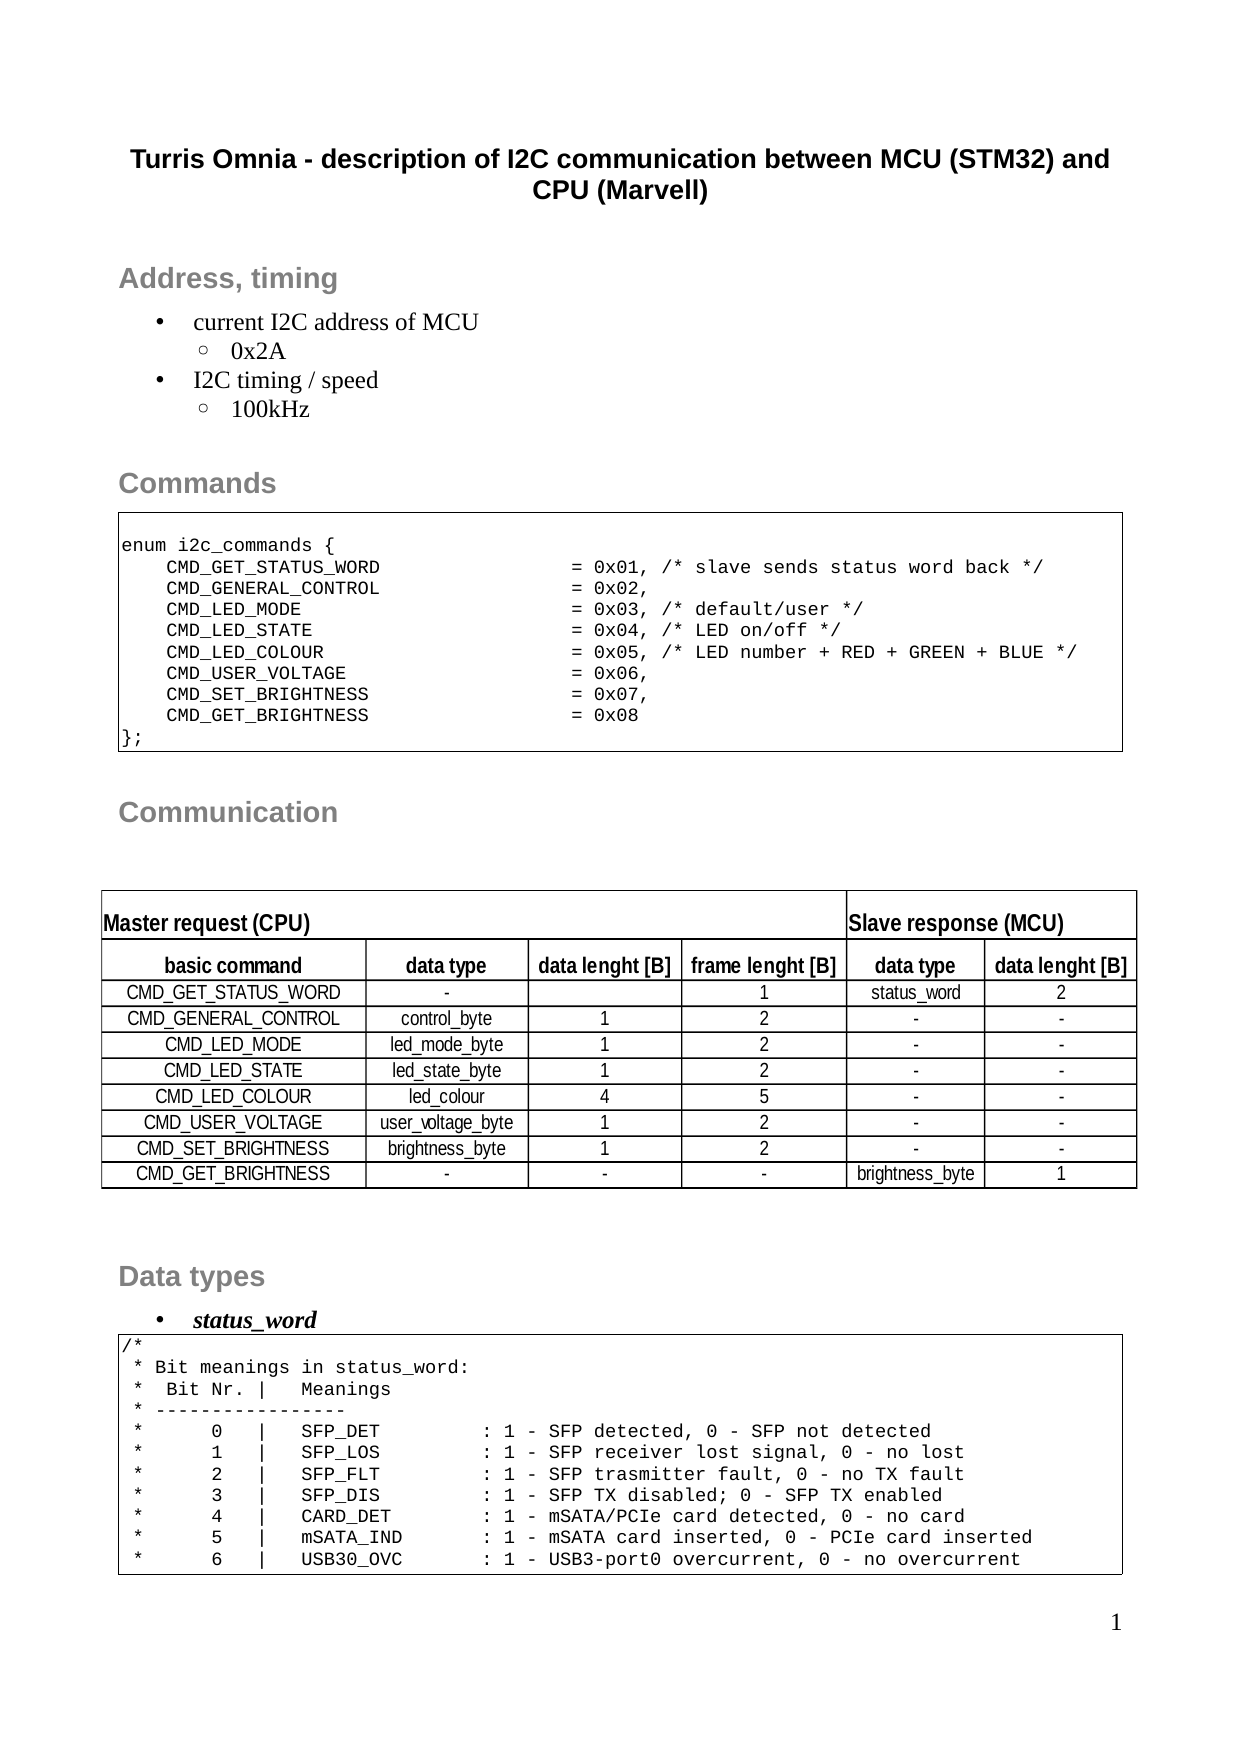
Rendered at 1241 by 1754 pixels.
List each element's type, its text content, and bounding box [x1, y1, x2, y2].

text CMD_LED_STATE = 0x04, /* LED on/off */ [119, 618, 1122, 639]
text /* [119, 1335, 1122, 1355]
list current I2C address of MCU [156, 307, 1122, 336]
text }; [119, 724, 1122, 751]
text CMD_SET_BRIGHTNESS = 0x07, [119, 682, 1122, 703]
text CMD_GENERAL_CONTROL = 0x02, [119, 576, 1122, 597]
text * Bit meanings in status_word: [119, 1355, 1122, 1376]
text CMD_LED_COLOUR = 0x05, /* LED number + RED + GREEN + BLUE */ [119, 639, 1122, 661]
text * 5 | mSATA_IND : 1 - mSATA card inserted, 0 - PCIe card inserted [119, 1525, 1122, 1546]
subtitle Commands [118, 466, 1122, 499]
text * Bit Nr. | Meanings [119, 1376, 1122, 1398]
text * 3 | SFP_DIS : 1 - SFP TX disabled; 0 - SFP TX enabled [119, 1483, 1122, 1504]
text * 6 | USB30_OVC : 1 - USB3-port0 overcurrent, 0 - no overcurrent [119, 1546, 1122, 1574]
subtitle Communication [118, 795, 1122, 828]
text * 0 | SFP_DET : 1 - SFP detected, 0 - SFP not detected [119, 1419, 1122, 1440]
list I2C timing / speed [156, 365, 1122, 394]
text enum i2c_commands { [119, 533, 1122, 554]
text * 4 | CARD_DET : 1 - mSATA/PCIe card detected, 0 - no card [119, 1504, 1122, 1525]
title Turris Omnia - description of I2C communication between MCU (STM32) and CPU (Marvell) [118, 143, 1122, 206]
text CMD_LED_MODE = 0x03, /* default/user */ [119, 597, 1122, 618]
text CMD_GET_STATUS_WORD = 0x01, /* slave sends status word back */ [119, 554, 1122, 576]
text CMD_USER_VOLTAGE = 0x06, [119, 661, 1122, 682]
list 100kHz [193, 394, 1122, 422]
list 0x2A [193, 336, 1122, 365]
subtitle Address, timing [118, 261, 1122, 295]
list status_word [156, 1305, 1122, 1334]
text CMD_GET_BRIGHTNESS = 0x08 [119, 703, 1122, 724]
text * 1 | SFP_LOS : 1 - SFP receiver lost signal, 0 - no lost [119, 1440, 1122, 1461]
subtitle Data types [118, 1259, 1122, 1293]
text * 2 | SFP_FLT : 1 - SFP trasmitter fault, 0 - no TX fault [119, 1461, 1122, 1483]
text * ----------------- [119, 1398, 1122, 1419]
